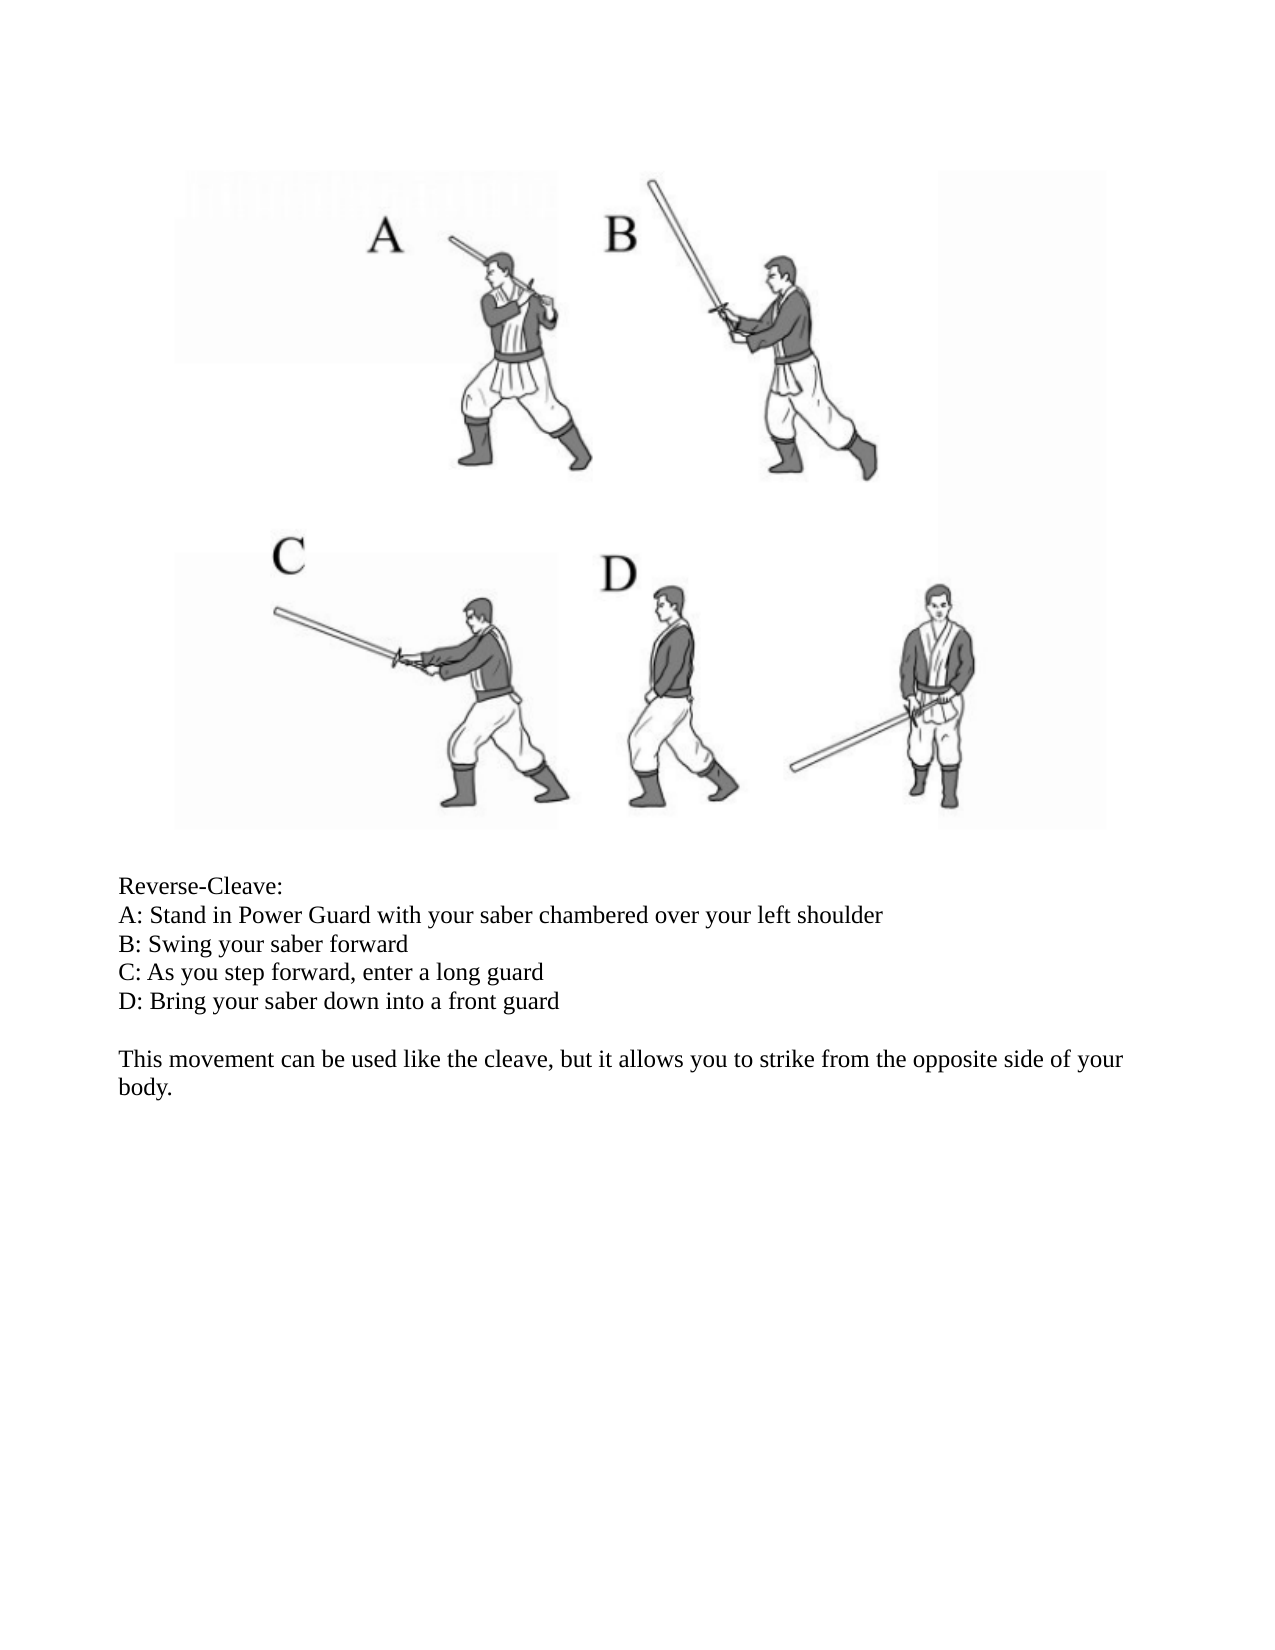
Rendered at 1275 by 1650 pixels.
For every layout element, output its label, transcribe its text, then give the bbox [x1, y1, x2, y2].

text A: Stand in Power Guard with your saber chambered over your left shoulder [118, 900, 1157, 929]
text This movement can be used like the cleave, but it allows you to strike from the opposite side of your body. [118, 1044, 1157, 1101]
text B: Swing your saber forward [118, 929, 1157, 957]
text C: As you step forward, enter a long guard [118, 957, 1157, 986]
picture [133, 118, 1142, 872]
text Reverse-Cleave: [118, 118, 1157, 900]
text D: Bring your saber down into a front guard [118, 986, 1157, 1015]
